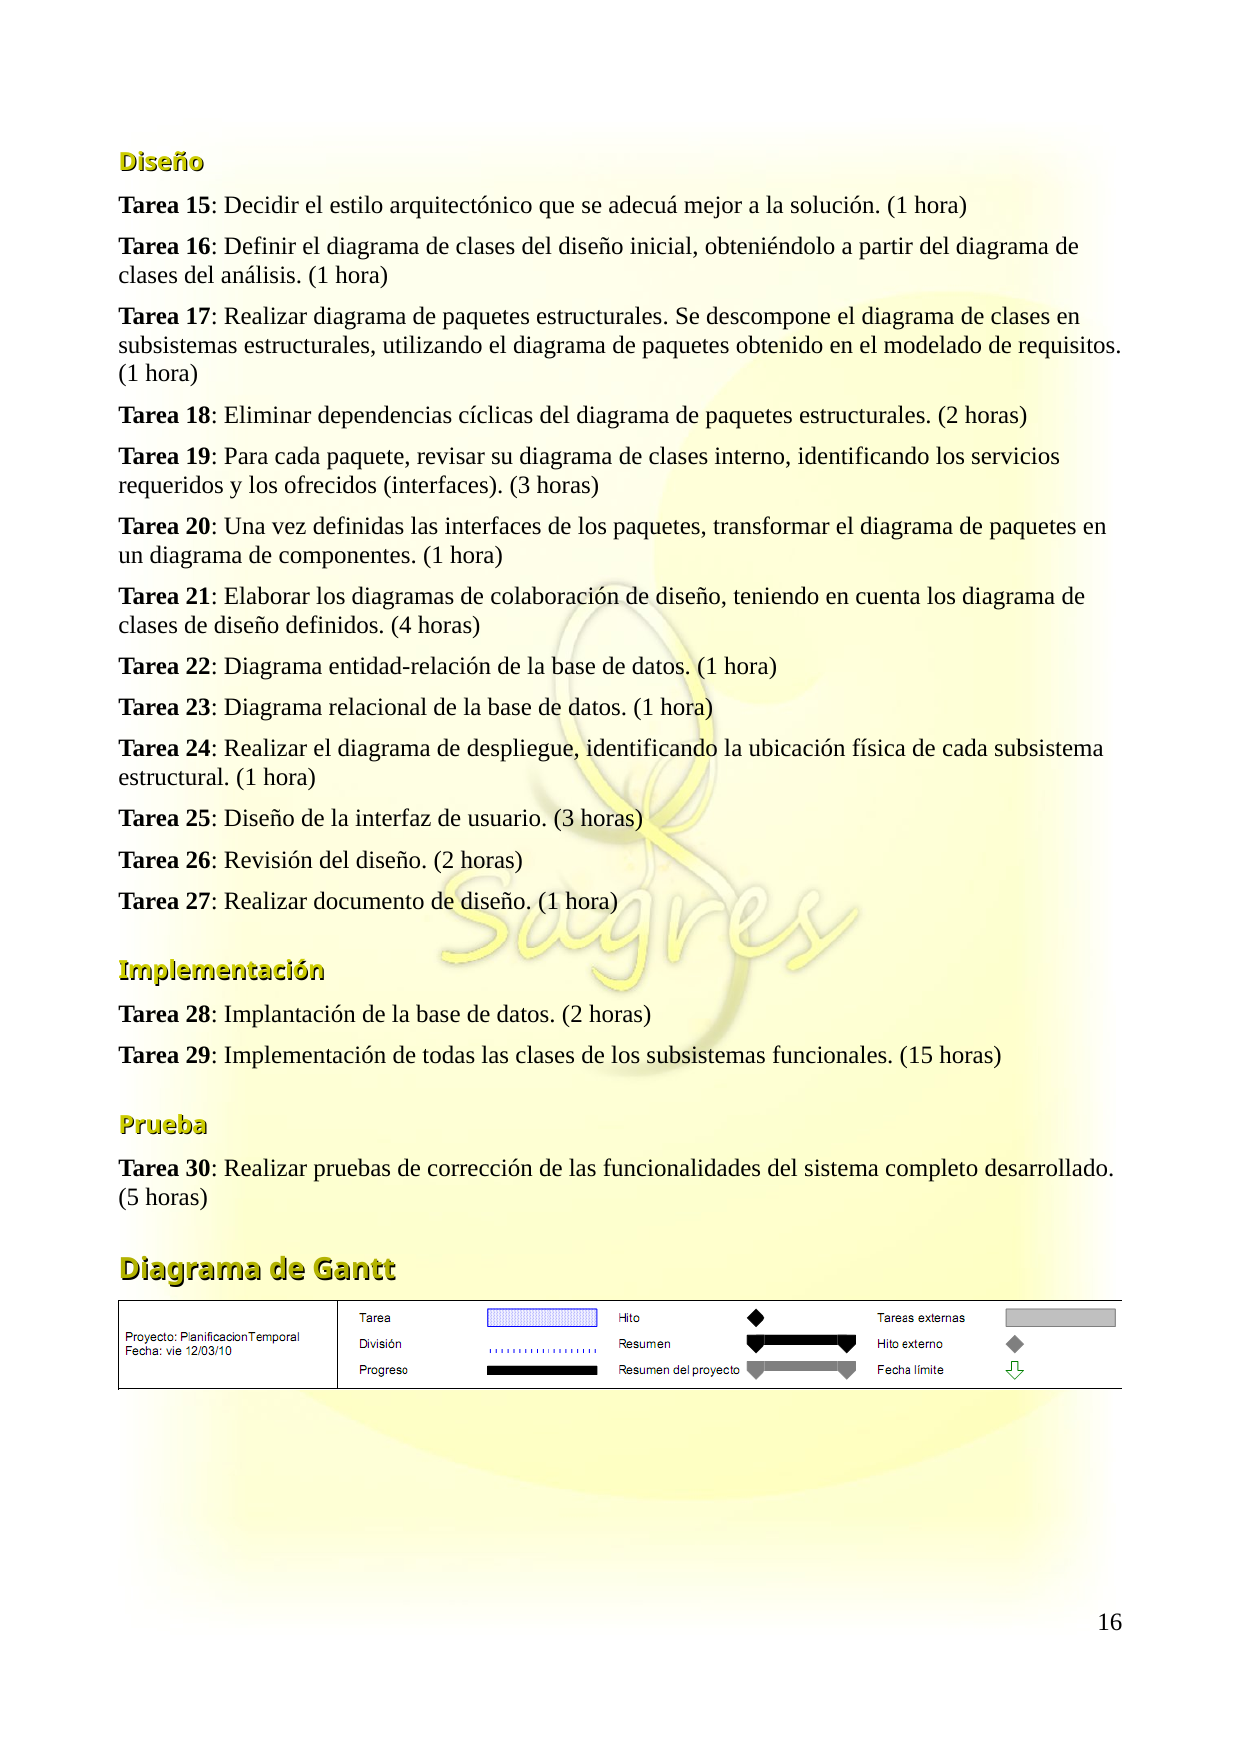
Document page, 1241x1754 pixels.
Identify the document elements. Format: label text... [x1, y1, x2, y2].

text Tarea 24: Realizar el diagrama de despliegue, identificando la ubicación física de cada subsistema estructural. (1 hora) [118, 733, 1122, 791]
picture [118, 915, 1122, 952]
picture [118, 428, 1122, 441]
picture [118, 568, 1122, 581]
picture [118, 1027, 1122, 1040]
picture [118, 1140, 1122, 1153]
text Tarea 28: Implantación de la base de datos. (2 horas) [118, 999, 1122, 1027]
text Tarea 20: Una vez definidas las interfaces de los paquetes, transformar el diagrama de paquetes en un diagrama de componentes. (1 hora) [118, 511, 1122, 568]
text Tarea 18: Eliminar dependencias cíclicas del diagrama de paquetes estructurales. (2 horas) [118, 400, 1122, 428]
picture [118, 498, 1122, 511]
text Tarea 17: Realizar diagrama de paquetes estructurales. Se descompone el diagrama de clases en subsistemas estructurales, utilizando el diagrama de paquetes obtenido en el modelado de requisitos. (1 hora) [118, 301, 1122, 387]
subtitle Diagrama de Gantt [118, 1248, 1122, 1287]
picture [118, 680, 1122, 692]
text Tarea 15: Decidir el estilo arquitectónico que se adecuá mejor a la solución. (1 hora) [118, 190, 1122, 218]
picture [118, 638, 1122, 651]
picture [118, 118, 1122, 143]
picture [118, 1287, 1122, 1636]
text Tarea 29: Implementación de todas las clases de los subsistemas funcionales. (15 horas) [118, 1040, 1122, 1069]
picture [118, 1210, 1122, 1248]
text Tarea 30: Realizar pruebas de corrección de las funcionalidades del sistema completo desarrollado. (5 horas) [118, 1153, 1122, 1210]
picture [118, 873, 1122, 886]
picture [118, 288, 1122, 301]
subtitle Diseño [118, 143, 1122, 177]
text Tarea 23: Diagrama relacional de la base de datos. (1 hora) [118, 692, 1122, 721]
picture [118, 177, 1122, 190]
picture [118, 986, 1122, 999]
text Tarea 27: Realizar documento de diseño. (1 hora) [118, 886, 1122, 915]
picture [118, 721, 1122, 733]
picture [118, 832, 1122, 845]
text Tarea 16: Definir el diagrama de clases del diseño inicial, obteniéndolo a partir del diagrama de clases del análisis. (1 hora) [118, 231, 1122, 288]
picture [118, 1069, 1122, 1106]
text Tarea 19: Para cada paquete, revisar su diagrama de clases interno, identificando los servicios requeridos y los ofrecidos (interfaces). (3 horas) [118, 441, 1122, 498]
text Tarea 26: Revisión del diseño. (2 horas) [118, 845, 1122, 873]
picture [118, 387, 1122, 400]
text Tarea 22: Diagrama entidad-relación de la base de datos. (1 hora) [118, 651, 1122, 680]
picture [118, 218, 1122, 231]
text Tarea 21: Elaborar los diagramas de colaboración de diseño, teniendo en cuenta los diagrama de clases de diseño definidos. (4 horas) [118, 581, 1122, 638]
subtitle Prueba [118, 1106, 1122, 1140]
subtitle Implementación [118, 952, 1122, 986]
text Tarea 25: Diseño de la interfaz de usuario. (3 horas) [118, 803, 1122, 832]
picture [118, 791, 1122, 803]
